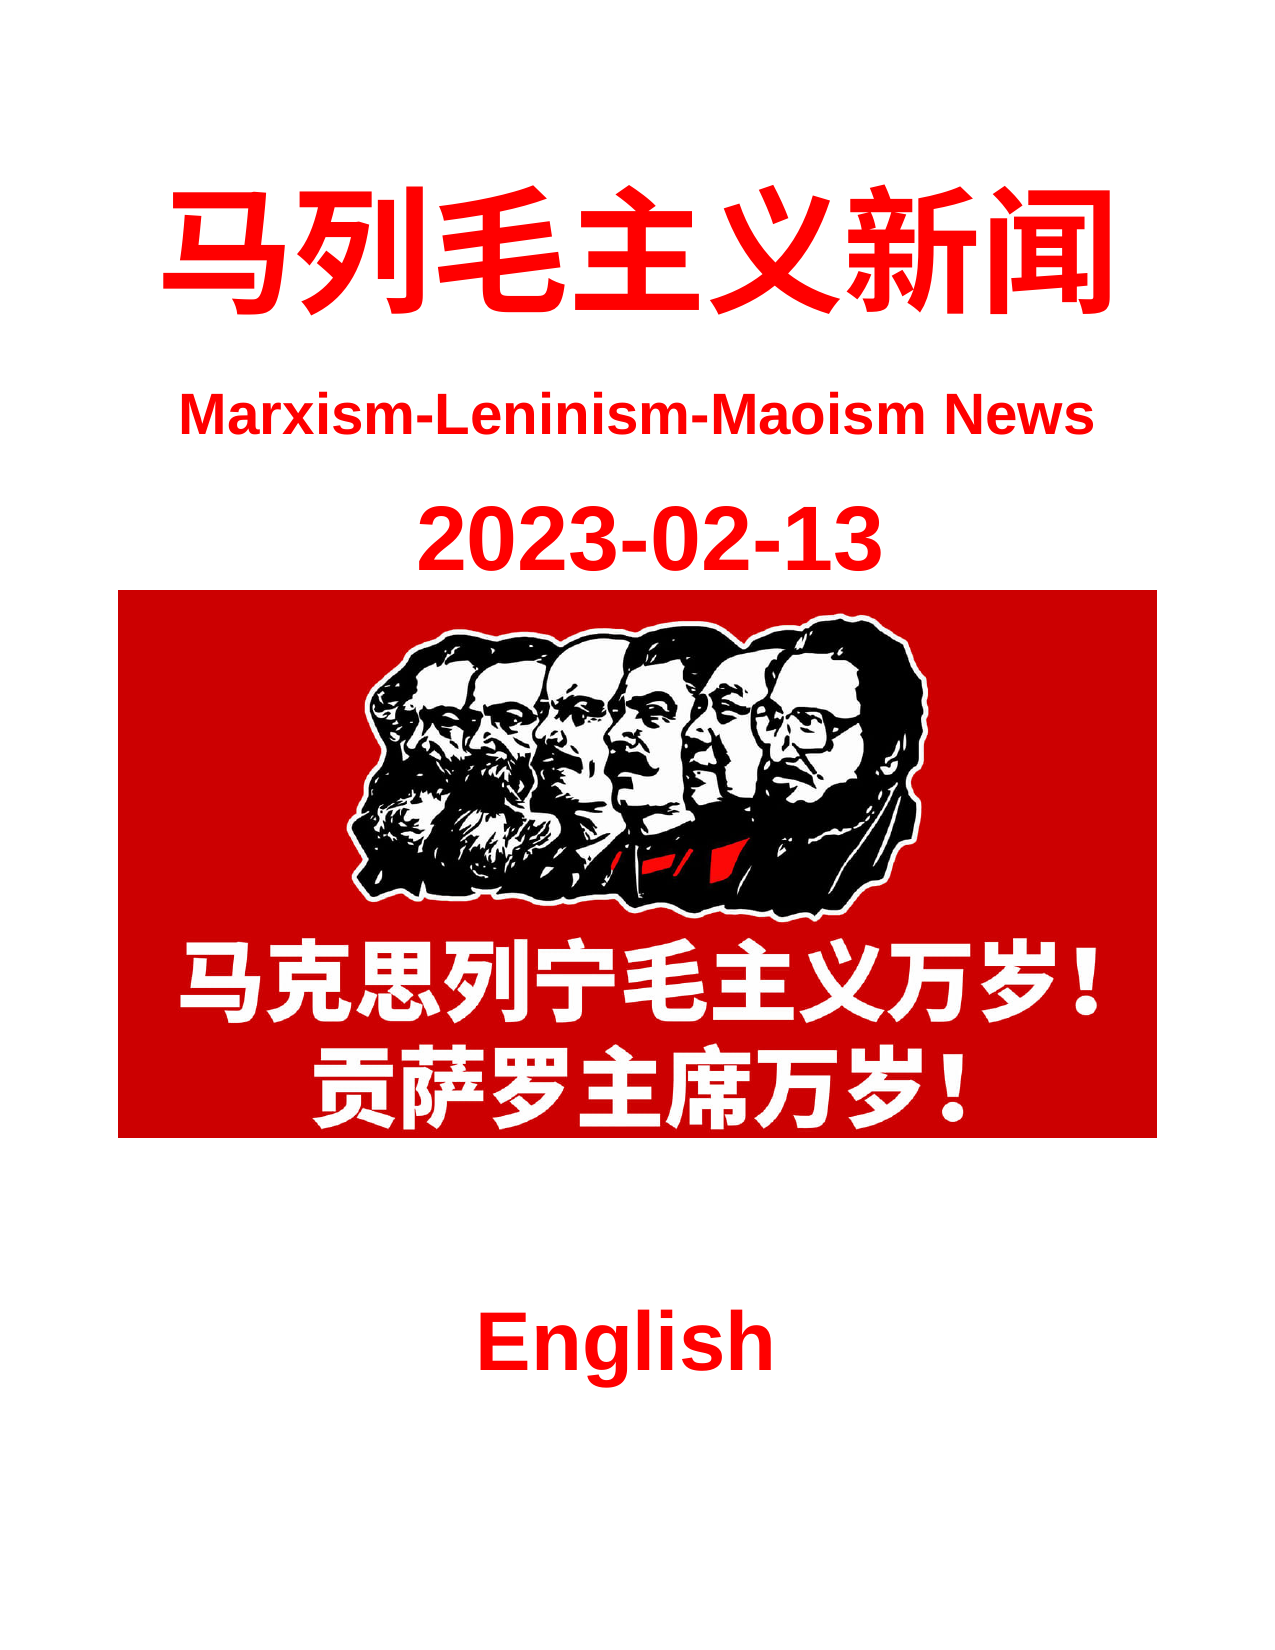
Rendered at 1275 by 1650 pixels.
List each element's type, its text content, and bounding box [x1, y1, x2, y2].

subtitle 马列毛主义新闻 [118, 143, 1157, 342]
subtitle English [118, 1292, 1157, 1388]
subtitle Marxism-Leninism-Maoism News [118, 380, 1157, 447]
subtitle 2023-02-13 [118, 484, 1157, 590]
picture [118, 590, 1157, 1138]
